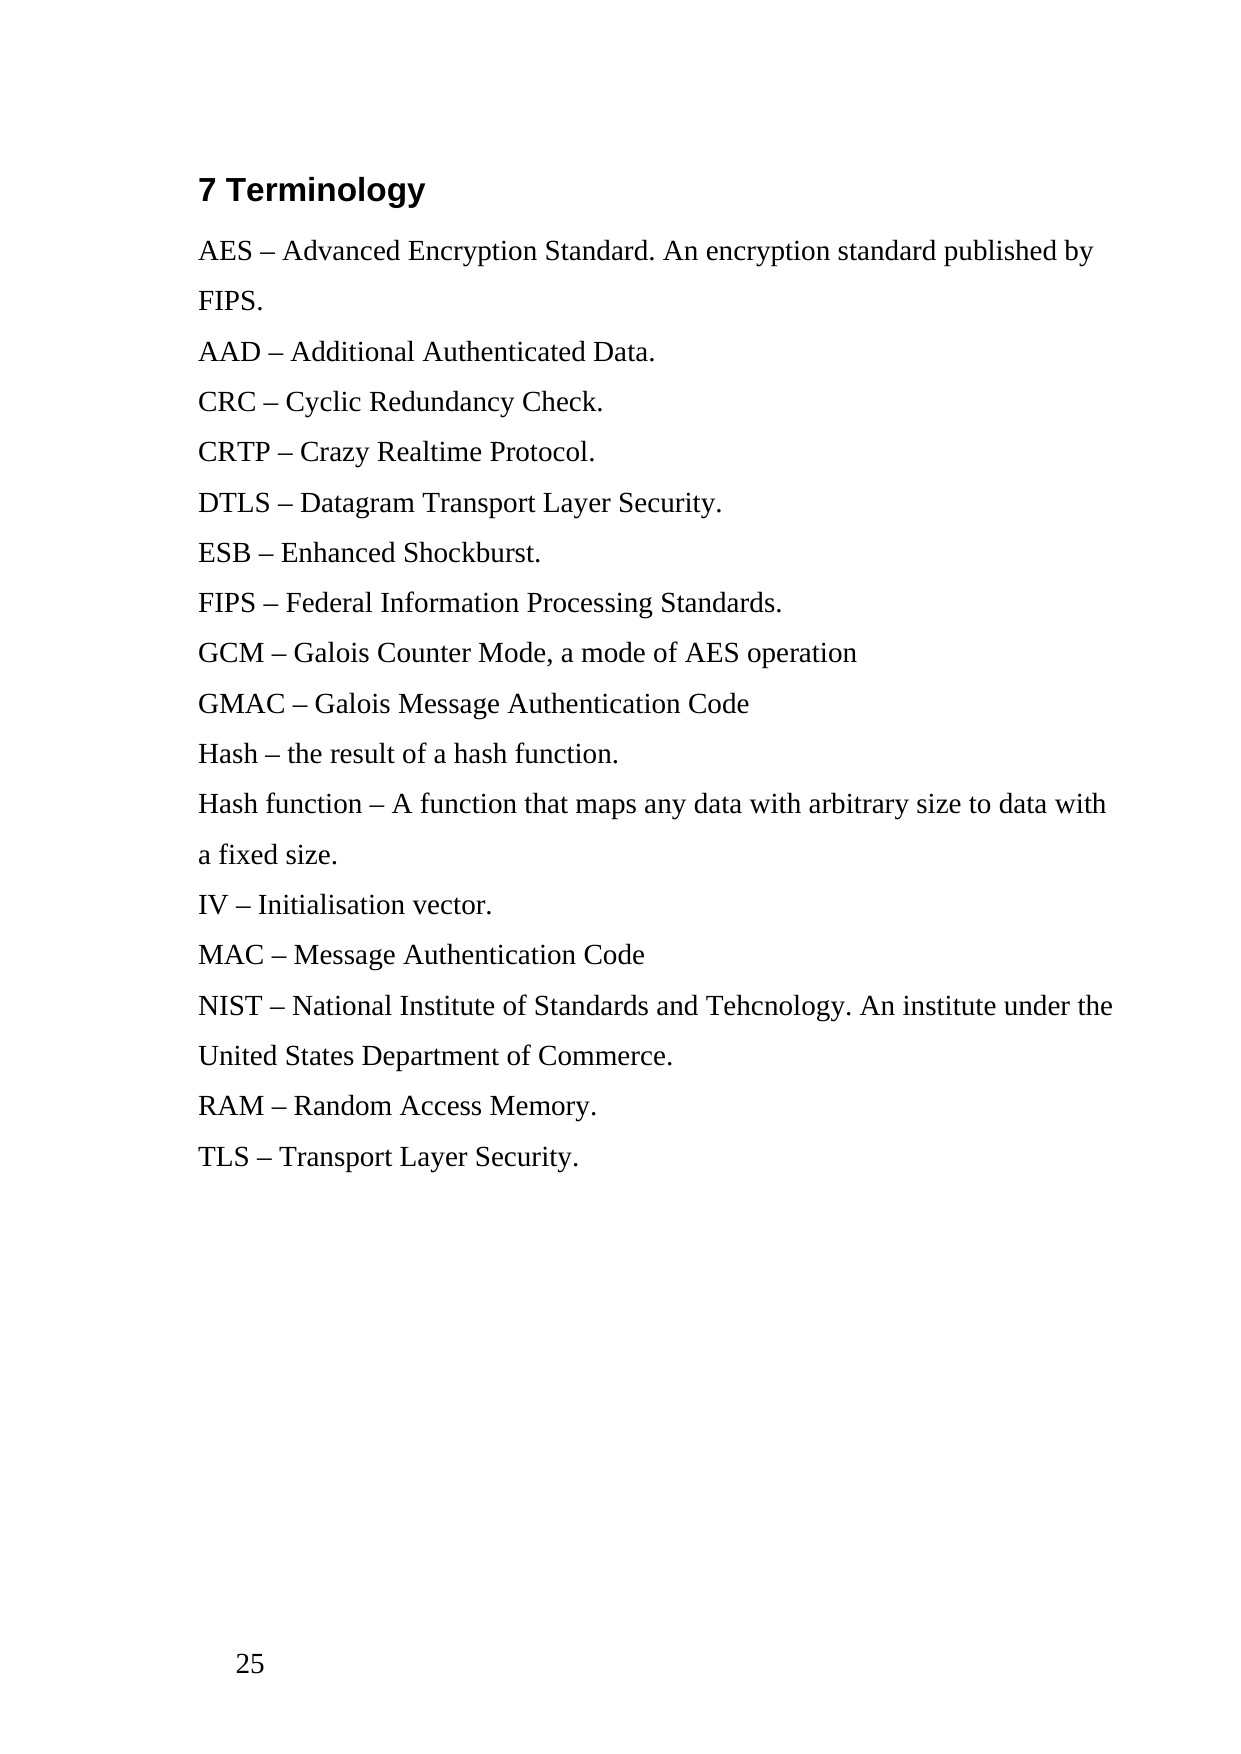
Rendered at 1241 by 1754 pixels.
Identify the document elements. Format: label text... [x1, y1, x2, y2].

text GCM – Galois Counter Mode, a mode of AES operation [198, 636, 1119, 669]
text NIST – National Institute of Standards and Tehcnology. An institute under the United States Department of Commerce. [198, 988, 1119, 1072]
text CRTP – Crazy Realtime Protocol. [198, 434, 1119, 468]
text Hash – the result of a hash function. [198, 736, 1119, 770]
text FIPS – Federal Information Processing Standards. [198, 585, 1119, 619]
text DTLS – Datagram Transport Layer Security. [198, 485, 1119, 518]
text IV – Initialisation vector. [198, 887, 1119, 921]
text MAC – Message Authentication Code [198, 937, 1119, 971]
text AES – Advanced Encryption Standard. An encryption standard published by FIPS. [198, 233, 1119, 317]
text ESB – Enhanced Shockburst. [198, 535, 1119, 568]
subtitle Terminology [198, 170, 1119, 208]
text RAM – Random Access Memory. [198, 1088, 1119, 1122]
text GMAC – Galois Message Authentication Code [198, 686, 1119, 719]
text Hash function – A function that maps any data with arbitrary size to data with a fixed size. [198, 787, 1119, 870]
text CRC – Cyclic Redundancy Check. [198, 384, 1119, 418]
text TLS – Transport Layer Security. [198, 1139, 1119, 1172]
text AAD – Additional Authenticated Data. [198, 334, 1119, 367]
